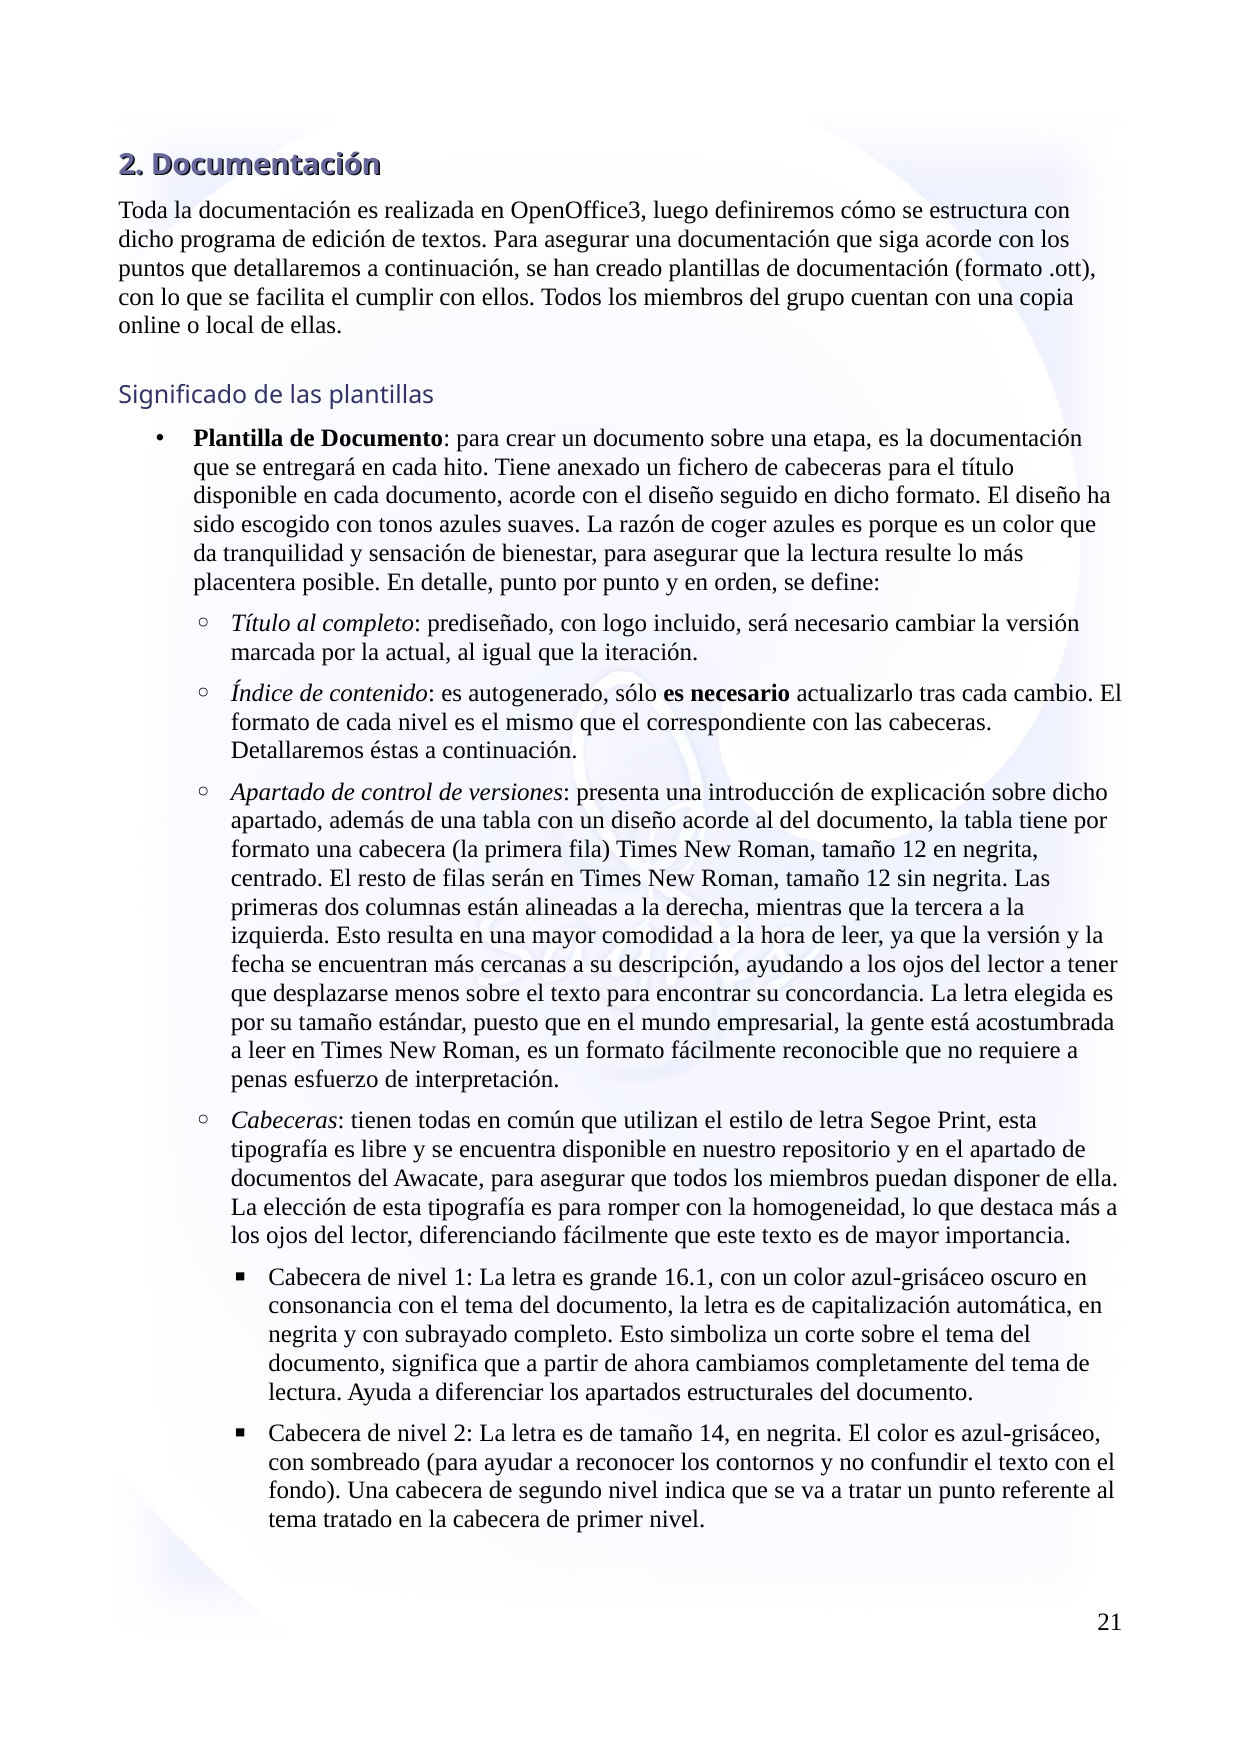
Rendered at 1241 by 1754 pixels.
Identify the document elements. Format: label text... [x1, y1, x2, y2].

list Plantilla de Documento: para crear un documento sobre una etapa, es la documentación que se entregará en cada hito. Tiene anexado un fichero de cabeceras para el título disponible en cada documento, acorde con el diseño seguido en dicho formato. El diseño ha sido escogido con tonos azules suaves. La razón de coger azules es porque es un color que da tranquilidad y sensación de bienestar, para asegurar que la lectura resulte lo más placentera posible. En detalle, punto por punto y en orden, se define: [156, 423, 1122, 596]
picture [118, 339, 1122, 377]
list Cabeceras: tienen todas en común que utilizan el estilo de letra Segoe Print, esta tipografía es libre y se encuentra disponible en nuestro repositorio y en el apartado de documentos del Awacate, para asegurar que todos los miembros puedan disponer de ella. La elección de esta tipografía es para romper con la homogeneidad, lo que destaca más a los ojos del lector, diferenciando fácilmente que este texto es de mayor importancia. [193, 1106, 1122, 1249]
list Apartado de control de versiones: presenta una introducción de explicación sobre dicho apartado, además de una tabla con un diseño acorde al del documento, la tabla tiene por formato una cabecera (la primera fila) Times New Roman, tamaño 12 en negrita, centrado. El resto de filas serán en Times New Roman, tamaño 12 sin negrita. Las primeras dos columnas están alineadas a la derecha, mientras que la tercera a la izquierda. Esto resulta en una mayor comodidad a la hora de leer, ya que la versión y la fecha se encuentran más cercanas a su descripción, ayudando a los ojos del lector a tener que desplazarse menos sobre el texto para encontrar su concordancia. La letra elegida es por su tamaño estándar, puesto que en el mundo empresarial, la gente está acostumbrada a leer en Times New Roman, es un formato fácilmente reconocible que no requiere a penas esfuerzo de interpretación. [193, 777, 1122, 1093]
list Cabecera de nivel 1: La letra es grande 16.1, con un color azul-grisáceo oscuro en consonancia con el tema del documento, la letra es de capitalización automática, en negrita y con subrayado completo. Esto simboliza un corte sobre el tema del documento, significa que a partir de ahora cambiamos completamente del tema de lectura. Ayuda a diferenciar los apartados estructurales del documento. [231, 1262, 1122, 1406]
list Título al completo: prediseñado, con logo incluido, será necesario cambiar la versión marcada por la actual, al igual que la iteración. [193, 608, 1122, 666]
subtitle 2. Documentación [118, 143, 1122, 183]
subtitle Significado de las plantillas [118, 377, 1122, 411]
picture [118, 411, 1122, 1636]
list Índice de contenido: es autogenerado, sólo es necesario actualizarlo tras cada cambio. El formato de cada nivel es el mismo que el correspondiente con las cabeceras. Detallaremos éstas a continuación. [193, 678, 1122, 764]
list Cabecera de nivel 2: La letra es de tamaño 14, en negrita. El color es azul-grisáceo, con sombreado (para ayudar a reconocer los contornos y no confundir el texto con el fondo). Una cabecera de segundo nivel indica que se va a tratar un punto referente al tema tratado en la cabecera de primer nivel. [231, 1418, 1122, 1533]
picture [118, 118, 1122, 143]
text Toda la documentación es realizada en OpenOffice3, luego definiremos cómo se estructura con dicho programa de edición de textos. Para asegurar una documentación que siga acorde con los puntos que detallaremos a continuación, se han creado plantillas de documentación (formato .ott), con lo que se facilita el cumplir con ellos. Todos los miembros del grupo cuentan con una copia online o local de ellas. [118, 195, 1122, 339]
picture [118, 183, 1122, 195]
